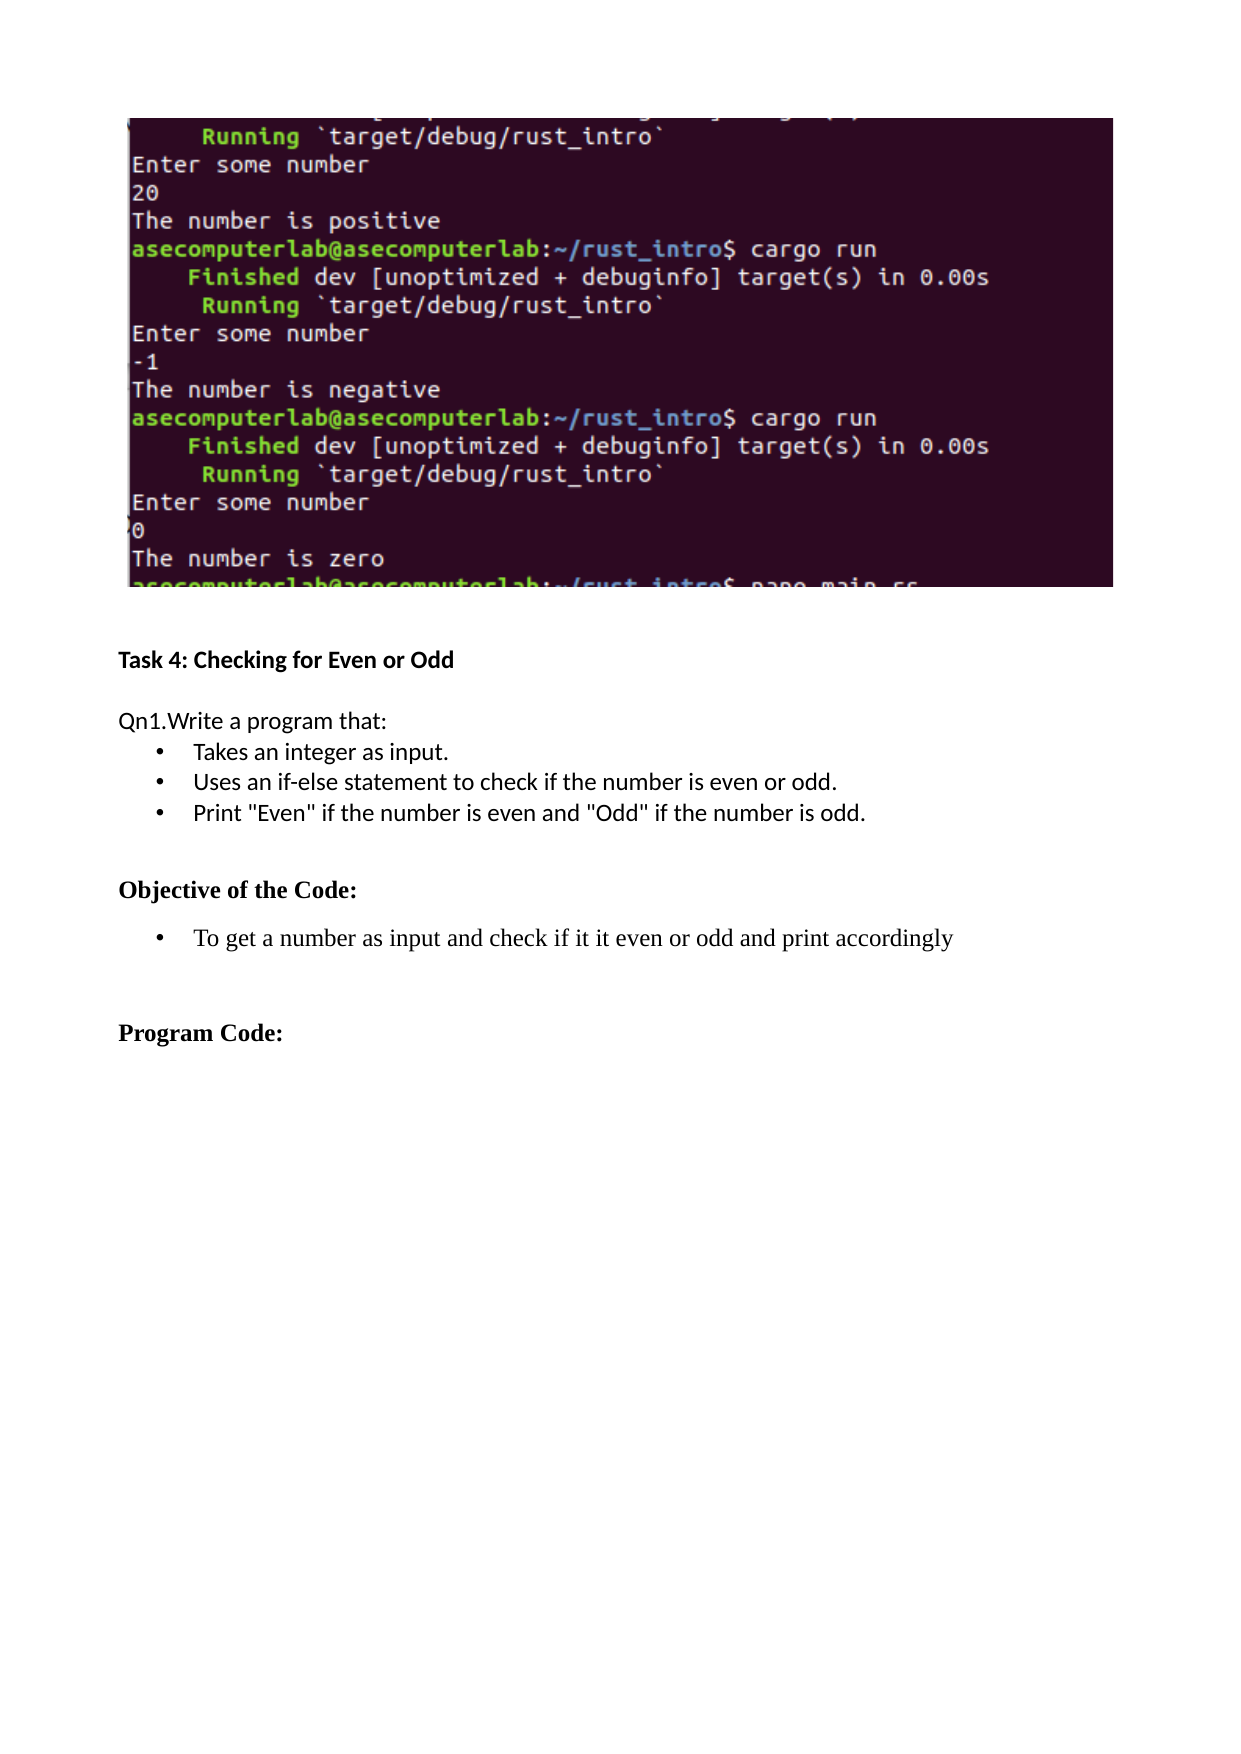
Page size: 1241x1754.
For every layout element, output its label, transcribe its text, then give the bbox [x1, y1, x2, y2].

picture [127, 118, 1114, 587]
text Objective of the Code: [118, 875, 1122, 904]
text Qn1.Write a program that: [118, 705, 1122, 736]
text Program Code: [118, 1018, 1122, 1047]
list Print "Even" if the number is even and "Odd" if the number is odd. [156, 797, 1122, 827]
list To get a number as input and check if it it even or odd and print accordingly [156, 923, 1122, 951]
list Uses an if-else statement to check if the number is even or odd. [156, 766, 1122, 797]
list Takes an integer as input. [156, 736, 1122, 766]
text Task 4: Checking for Even or Odd [118, 644, 1122, 675]
